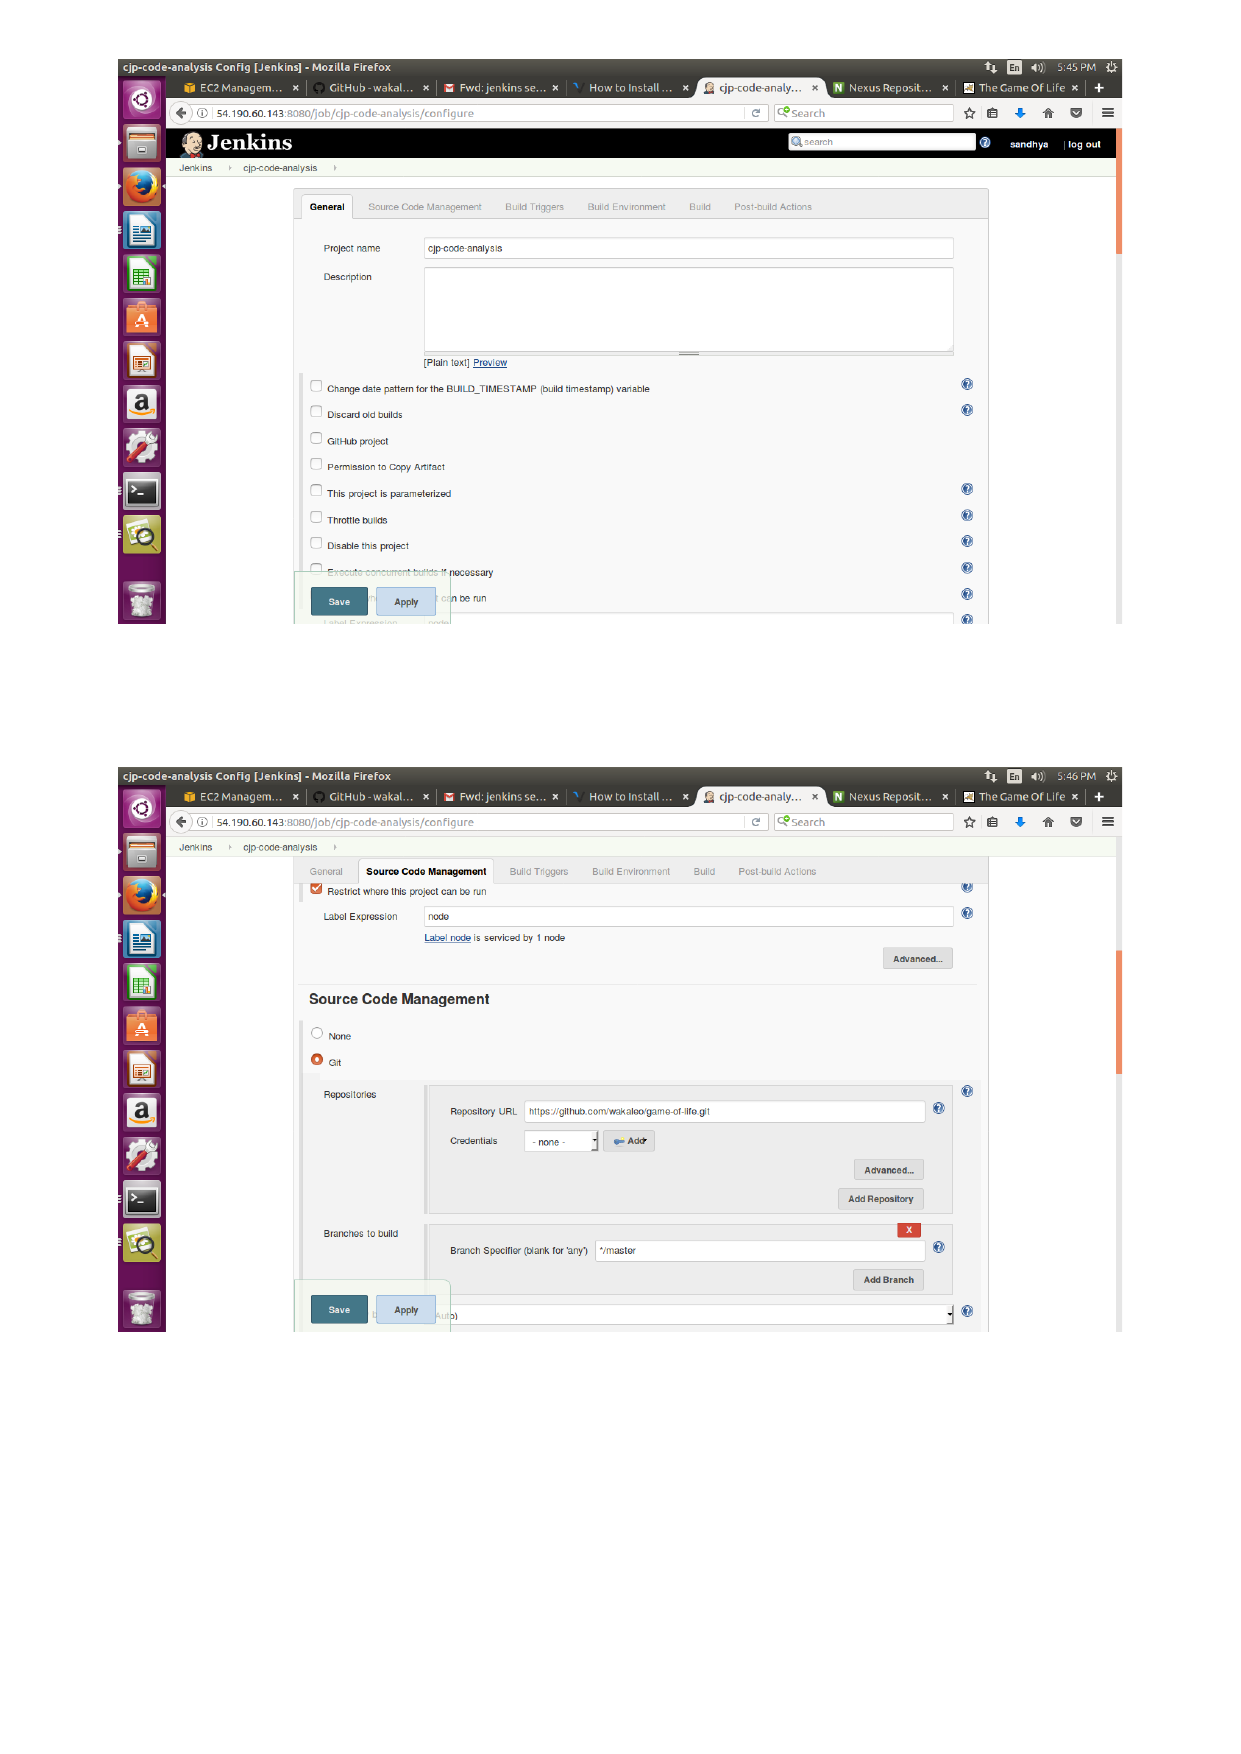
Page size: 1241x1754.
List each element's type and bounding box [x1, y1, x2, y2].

picture [118, 767, 1123, 1332]
picture [118, 59, 1123, 624]
